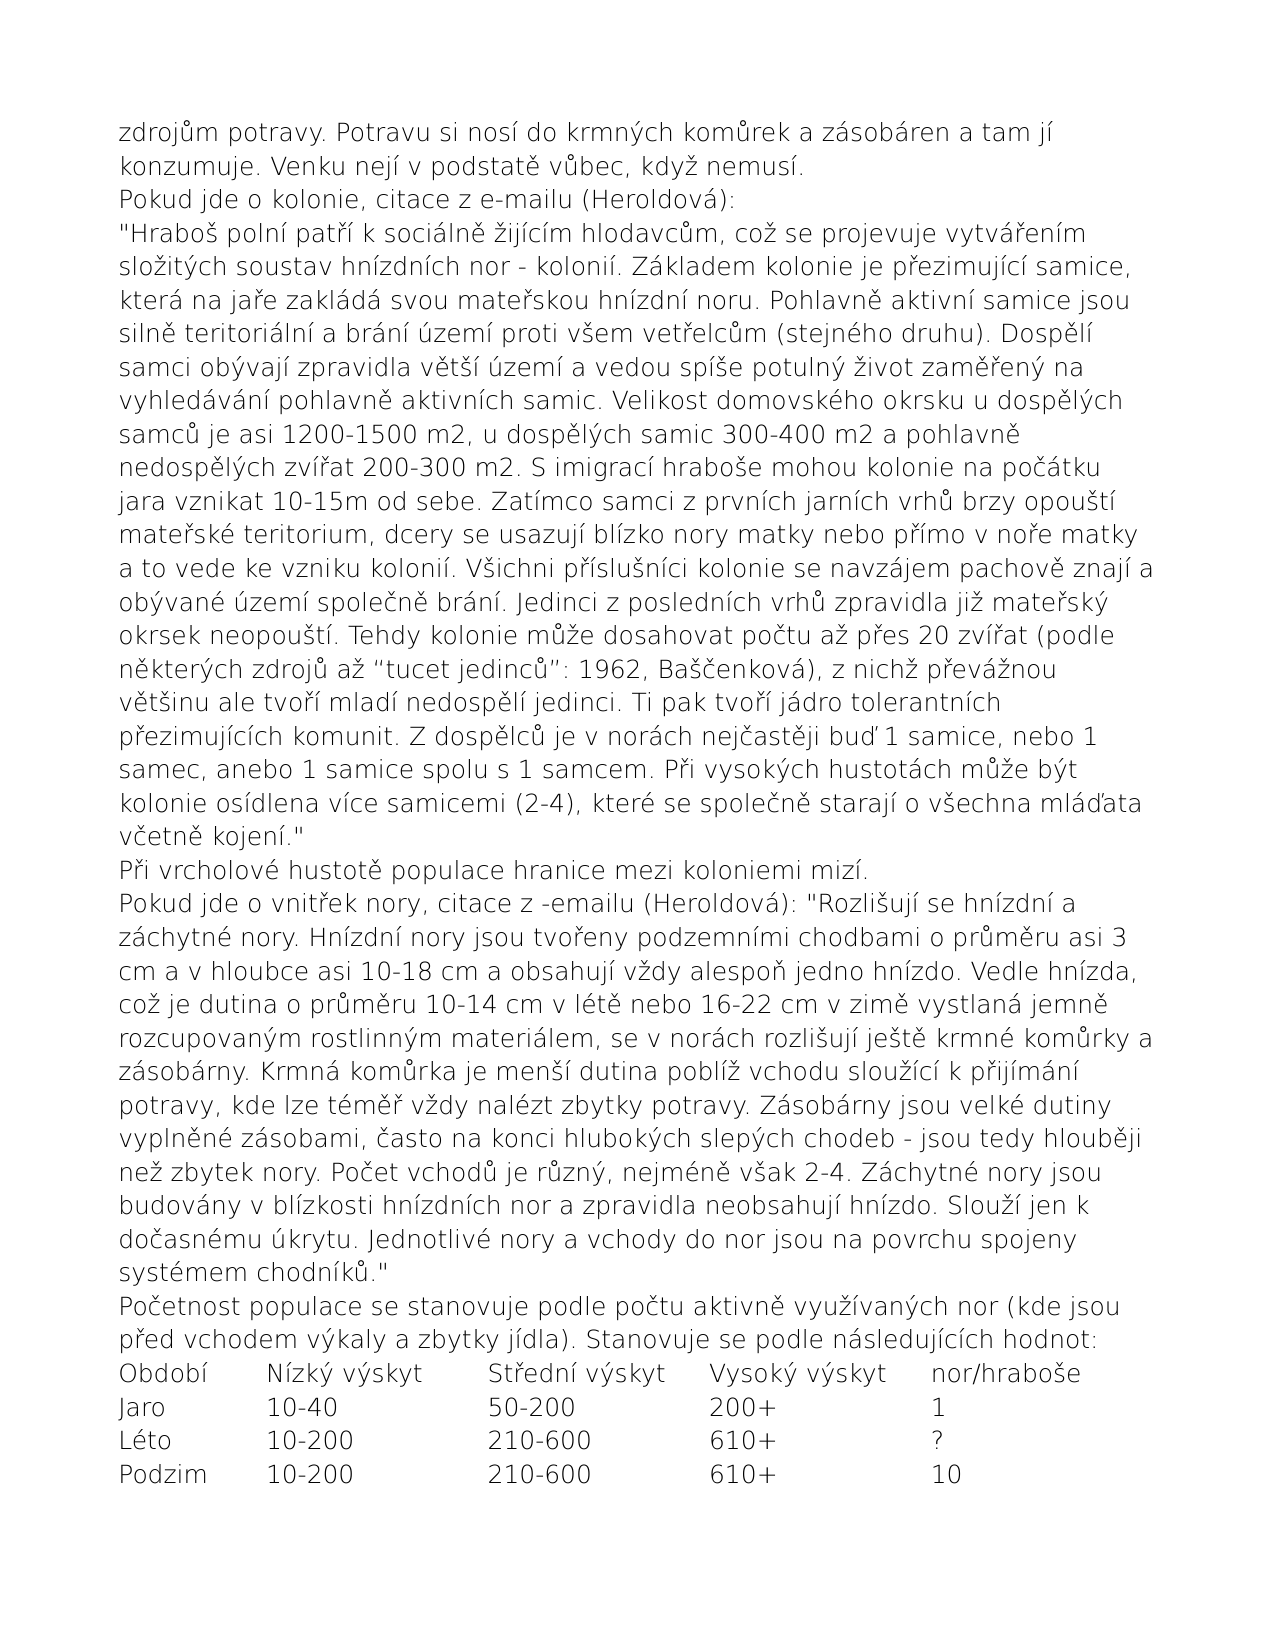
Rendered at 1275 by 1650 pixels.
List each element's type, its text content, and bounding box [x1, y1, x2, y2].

text Pokud jde o kolonie, citace z e-mailu (Heroldová): [118, 185, 1157, 214]
text Při vrcholové hustotě populace hranice mezi koloniemi mizí. [118, 856, 1157, 885]
text Pokud jde o vnitřek nory, citace z -emailu (Heroldová): "Rozlišují se hnízdní a záchytné nory. Hnízdní nory jsou tvořeny podzemními chodbami o průměru asi 3 cm a v hloubce asi 10-18 cm a obsahují vždy alespoň jedno hnízdo. Vedle hnízda, což je dutina o průměru 10-14 cm v létě nebo 16-22 cm v zimě vystlaná jemně rozcupovaným rostlinným materiálem, se v norách rozlišují ještě krmné komůrky a zásobárny. Krmná komůrka je menší dutina poblíž vchodu sloužící k přijímání potravy, kde lze téměř vždy nalézt zbytky potravy. Zásobárny jsou velké dutiny vyplněné zásobami, často na konci hlubokých slepých chodeb - jsou tedy hlouběji než zbytek nory. Počet vchodů je různý, nejméně však 2-4. Záchytné nory jsou budovány v blízkosti hnízdních nor a zpravidla neobsahují hnízdo. Slouží jen k dočasnému úkrytu. Jednotlivé nory a vchody do nor jsou na povrchu spojeny systémem chodníků." [118, 889, 1157, 1288]
text Podzim 10-200 210-600 610+ 10 [118, 1460, 1157, 1489]
text zdrojům potravy. Potravu si nosí do krmných komůrek a zásobáren a tam jí konzumuje. Venku nejí v podstatě vůbec, když nemusí. [118, 118, 1157, 181]
text Početnost populace se stanovuje podle počtu aktivně využívaných nor (kde jsou před vchodem výkaly a zbytky jídla). Stanovuje se podle následujících hodnot: [118, 1292, 1157, 1355]
text "Hraboš polní patří k sociálně žijícím hlodavcům, což se projevuje vytvářením složitých soustav hnízdních nor - kolonií. Základem kolonie je přezimující samice, která na jaře zakládá svou mateřskou hnízdní noru. Pohlavně aktivní samice jsou silně teritoriální a brání území proti všem vetřelcům (stejného druhu). Dospělí samci obývají zpravidla větší území a vedou spíše potulný život zaměřený na vyhledávání pohlavně aktivních samic. Velikost domovského okrsku u dospělých samců je asi 1200-1500 m2, u dospělých samic 300-400 m2 a pohlavně nedospělých zvířat 200-300 m2. S imigrací hraboše mohou kolonie na počátku jara vznikat 10-15m od sebe. Zatímco samci z prvních jarních vrhů brzy opouští mateřské teritorium, dcery se usazují blízko nory matky nebo přímo v noře matky a to vede ke vzniku kolonií. Všichni příslušníci kolonie se navzájem pachově znají a obývané území společně brání. Jedinci z posledních vrhů zpravidla již mateřský okrsek neopouští. Tehdy kolonie může dosahovat počtu až přes 20 zvířat (podle některých zdrojů až “tucet jedinců”: 1962, Baščenková), z nichž převážnou většinu ale tvoří mladí nedospělí jedinci. Ti pak tvoří jádro tolerantních přezimujících komunit. Z dospělců je v norách nejčastěji buď 1 samice, nebo 1 samec, anebo 1 samice spolu s 1 samcem. Při vysokých hustotách může být kolonie osídlena více samicemi (2-4), které se společně starají o všechna mláďata včetně kojení." [118, 219, 1157, 852]
text Jaro 10-40 50-200 200+ 1 [118, 1393, 1157, 1422]
text Léto 10-200 210-600 610+ ? [118, 1426, 1157, 1455]
text Období Nízký výskyt Střední výskyt Vysoký výskyt nor/hraboše [118, 1359, 1157, 1388]
